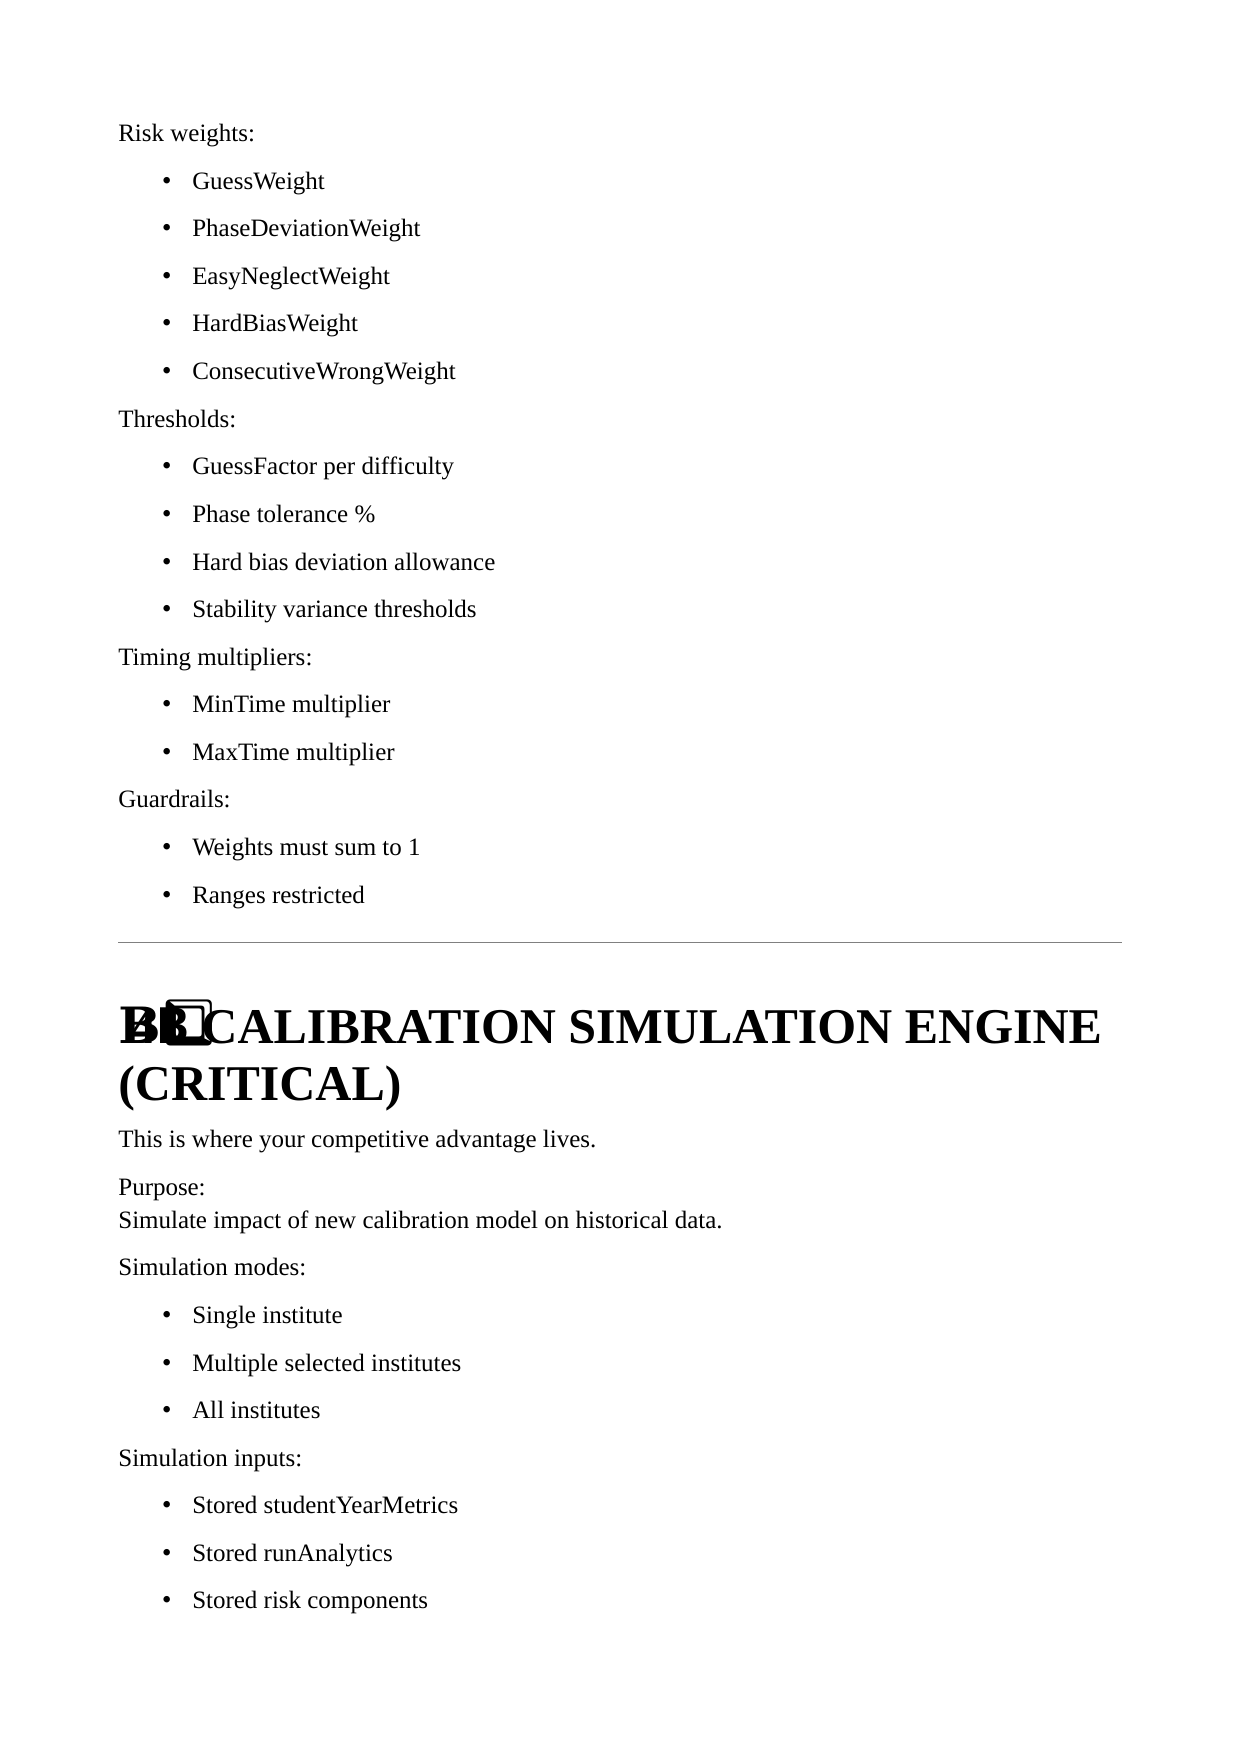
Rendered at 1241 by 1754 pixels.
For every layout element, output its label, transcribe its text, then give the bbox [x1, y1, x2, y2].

list Ranges restricted [162, 880, 1122, 908]
list Phase tolerance % [162, 499, 1122, 528]
text Timing multipliers: [118, 642, 1122, 671]
list Multiple selected institutes [162, 1348, 1122, 1376]
list ConsecutiveWrongWeight [162, 356, 1122, 385]
list Stored runAnalytics [162, 1538, 1122, 1567]
list GuessWeight [162, 166, 1122, 194]
list Hard bias deviation allowance [162, 547, 1122, 575]
list Weights must sum to 1 [162, 832, 1122, 861]
text Thresholds: [118, 404, 1122, 432]
list PhaseDeviationWeight [162, 213, 1122, 242]
list HardBiasWeight [162, 308, 1122, 337]
list MaxTime multiplier [162, 737, 1122, 766]
text Simulation modes: [118, 1252, 1122, 1281]
text This is where your competitive advantage lives. [118, 1124, 1122, 1153]
list MinTime multiplier [162, 689, 1122, 718]
subtitle 🔥 4B️⃣ CALIBRATION SIMULATION ENGINE (CRITICAL) [118, 997, 1122, 1112]
text Purpose: Simulate impact of new calibration model on historical data. [118, 1172, 1122, 1233]
list EasyNeglectWeight [162, 261, 1122, 290]
list Stored risk components [162, 1586, 1122, 1614]
text Risk weights: [118, 118, 1122, 147]
list All institutes [162, 1395, 1122, 1424]
text Guardrails: [118, 784, 1122, 813]
list Single institute [162, 1300, 1122, 1329]
list Stability variance thresholds [162, 594, 1122, 623]
text Simulation inputs: [118, 1443, 1122, 1472]
list GuessFactor per difficulty [162, 451, 1122, 480]
list Stored studentYearMetrics [162, 1490, 1122, 1519]
